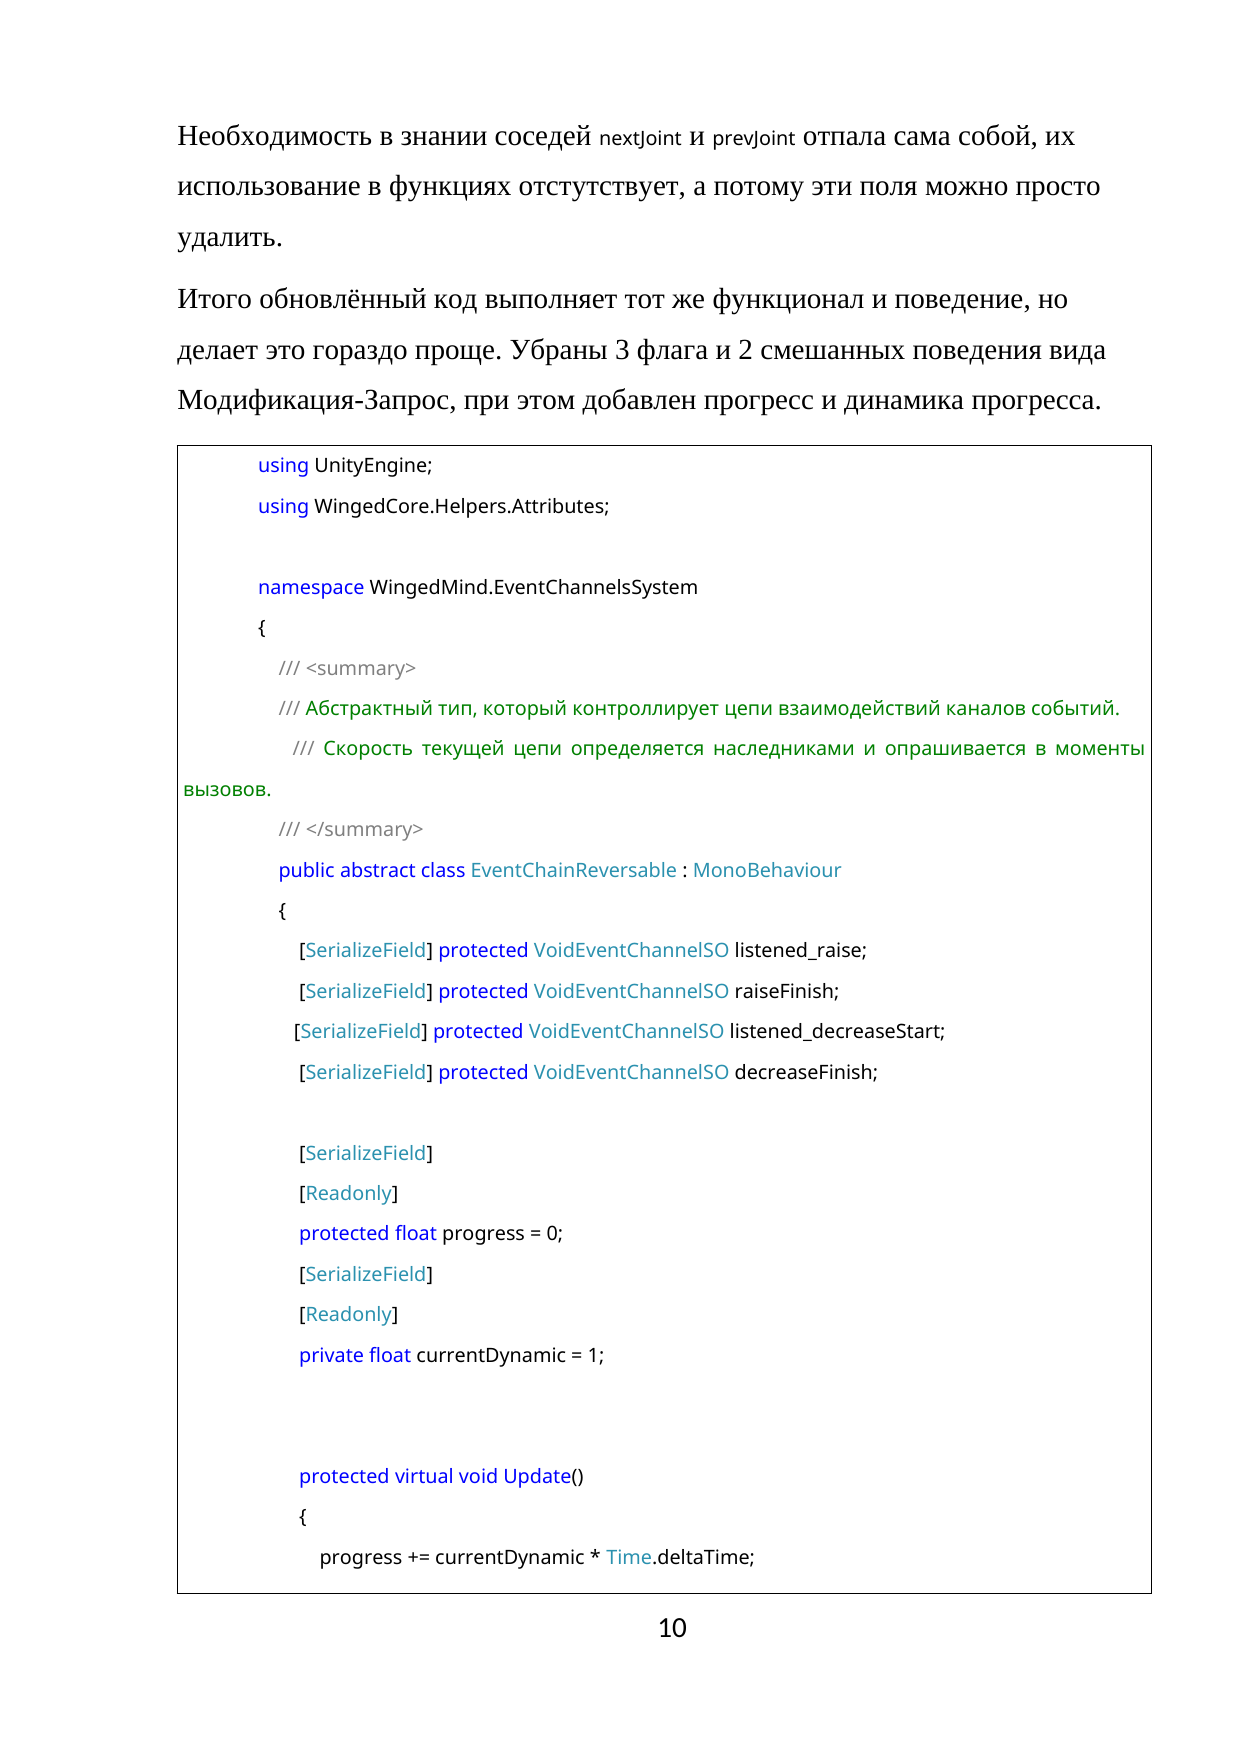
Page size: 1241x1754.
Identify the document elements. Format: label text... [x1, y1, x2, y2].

text Необходимость в знании соседей nextJoint и prevJoint отпала сама собой, их использование в функциях отстутствует, а потому эти поля можно просто удалить. [177, 118, 1152, 252]
table_header using UnityEngine; using WingedCore.Helpers.Attributes; namespace WingedMind.EventChannelsSystem { /// <summary> /// Абстрактный тип, который контроллирует цепи взаимодействий каналов событий. /// Скорость текущей цепи определяется наследниками и опрашивается в моменты вызовов. /// </summary> public abstract class EventChainReversable : MonoBehaviour { [SerializeField] protected VoidEventChannelSO listened_raise; [SerializeField] protected VoidEventChannelSO raiseFinish; [SerializeField] protected VoidEventChannelSO listened_decreaseStart; [SerializeField] protected VoidEventChannelSO decreaseFinish; [SerializeField] [Readonly] protected float progress = 0; [SerializeField] [Readonly] private float currentDynamic = 1; protected virtual void Update() { progress += currentDynamic * Time.deltaTime; [178, 446, 1151, 1592]
text Итого обновлённый код выполняет тот же функционал и поведение, но делает это гораздо проще. Убраны 3 флага и 2 смешанных поведения вида Модификация-Запрос, при этом добавлен прогресс и динамика прогресса. [177, 282, 1152, 416]
